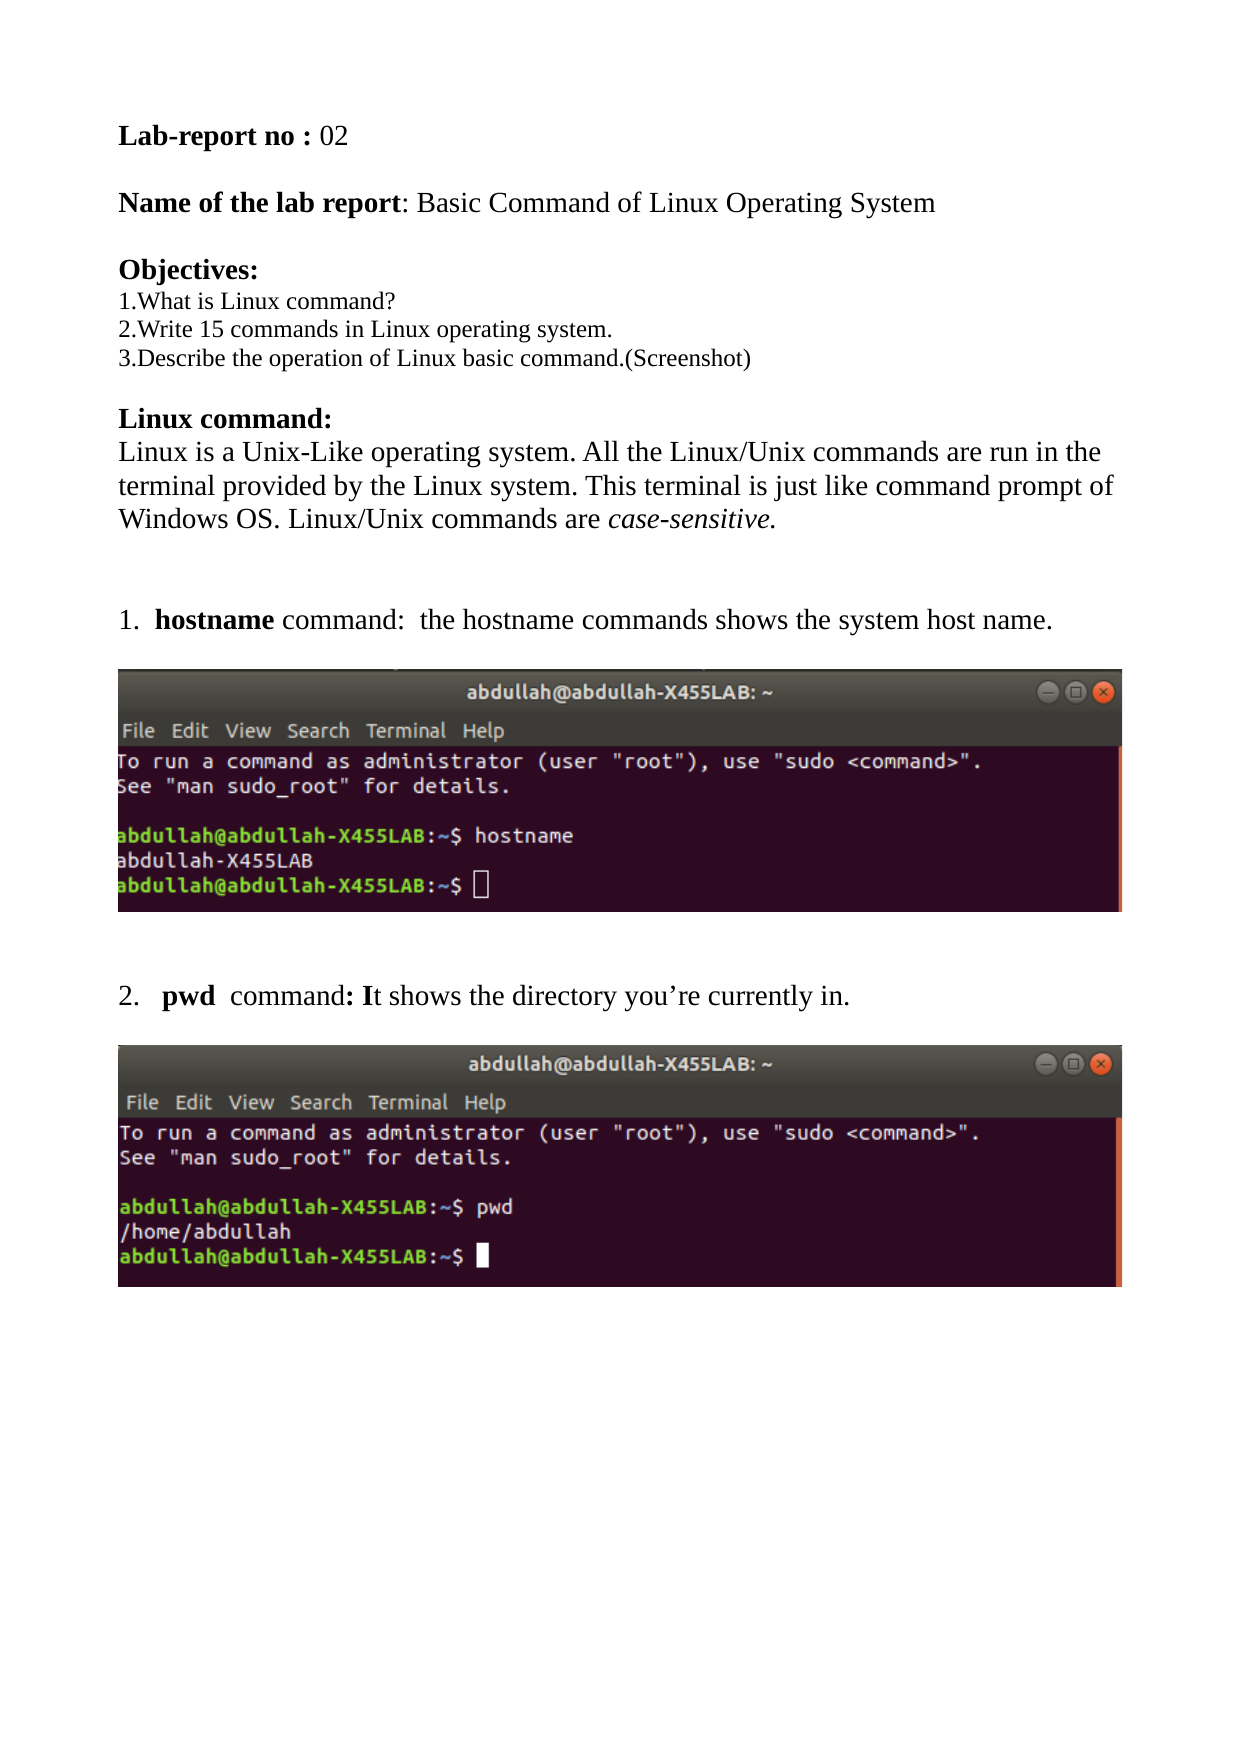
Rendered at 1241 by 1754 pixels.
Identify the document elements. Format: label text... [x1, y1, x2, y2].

text 2.Write 15 commands in Linux operating system. [118, 314, 1122, 343]
picture [118, 669, 1123, 912]
text Linux is a Unix-Like operating system. All the Linux/Unix commands are run in the terminal provided by the Linux system. This terminal is just like command prompt of Windows OS. Linux/Unix commands are case-sensitive. [118, 434, 1122, 535]
text 2. pwd command: It shows the directory you’re currently in. [118, 978, 1122, 1012]
picture [118, 1045, 1123, 1287]
text Objectives: [118, 252, 1122, 286]
text 1. hostname command: the hostname commands shows the system host name. [118, 602, 1122, 636]
text Lab-report no : 02 [118, 118, 1122, 152]
text Name of the lab report: Basic Command of Linux Operating System [118, 185, 1122, 219]
text 3.Describe the operation of Linux basic command.(Screenshot) [118, 343, 1122, 372]
text Linux command: [118, 401, 1122, 434]
text 1.What is Linux command? [118, 286, 1122, 314]
